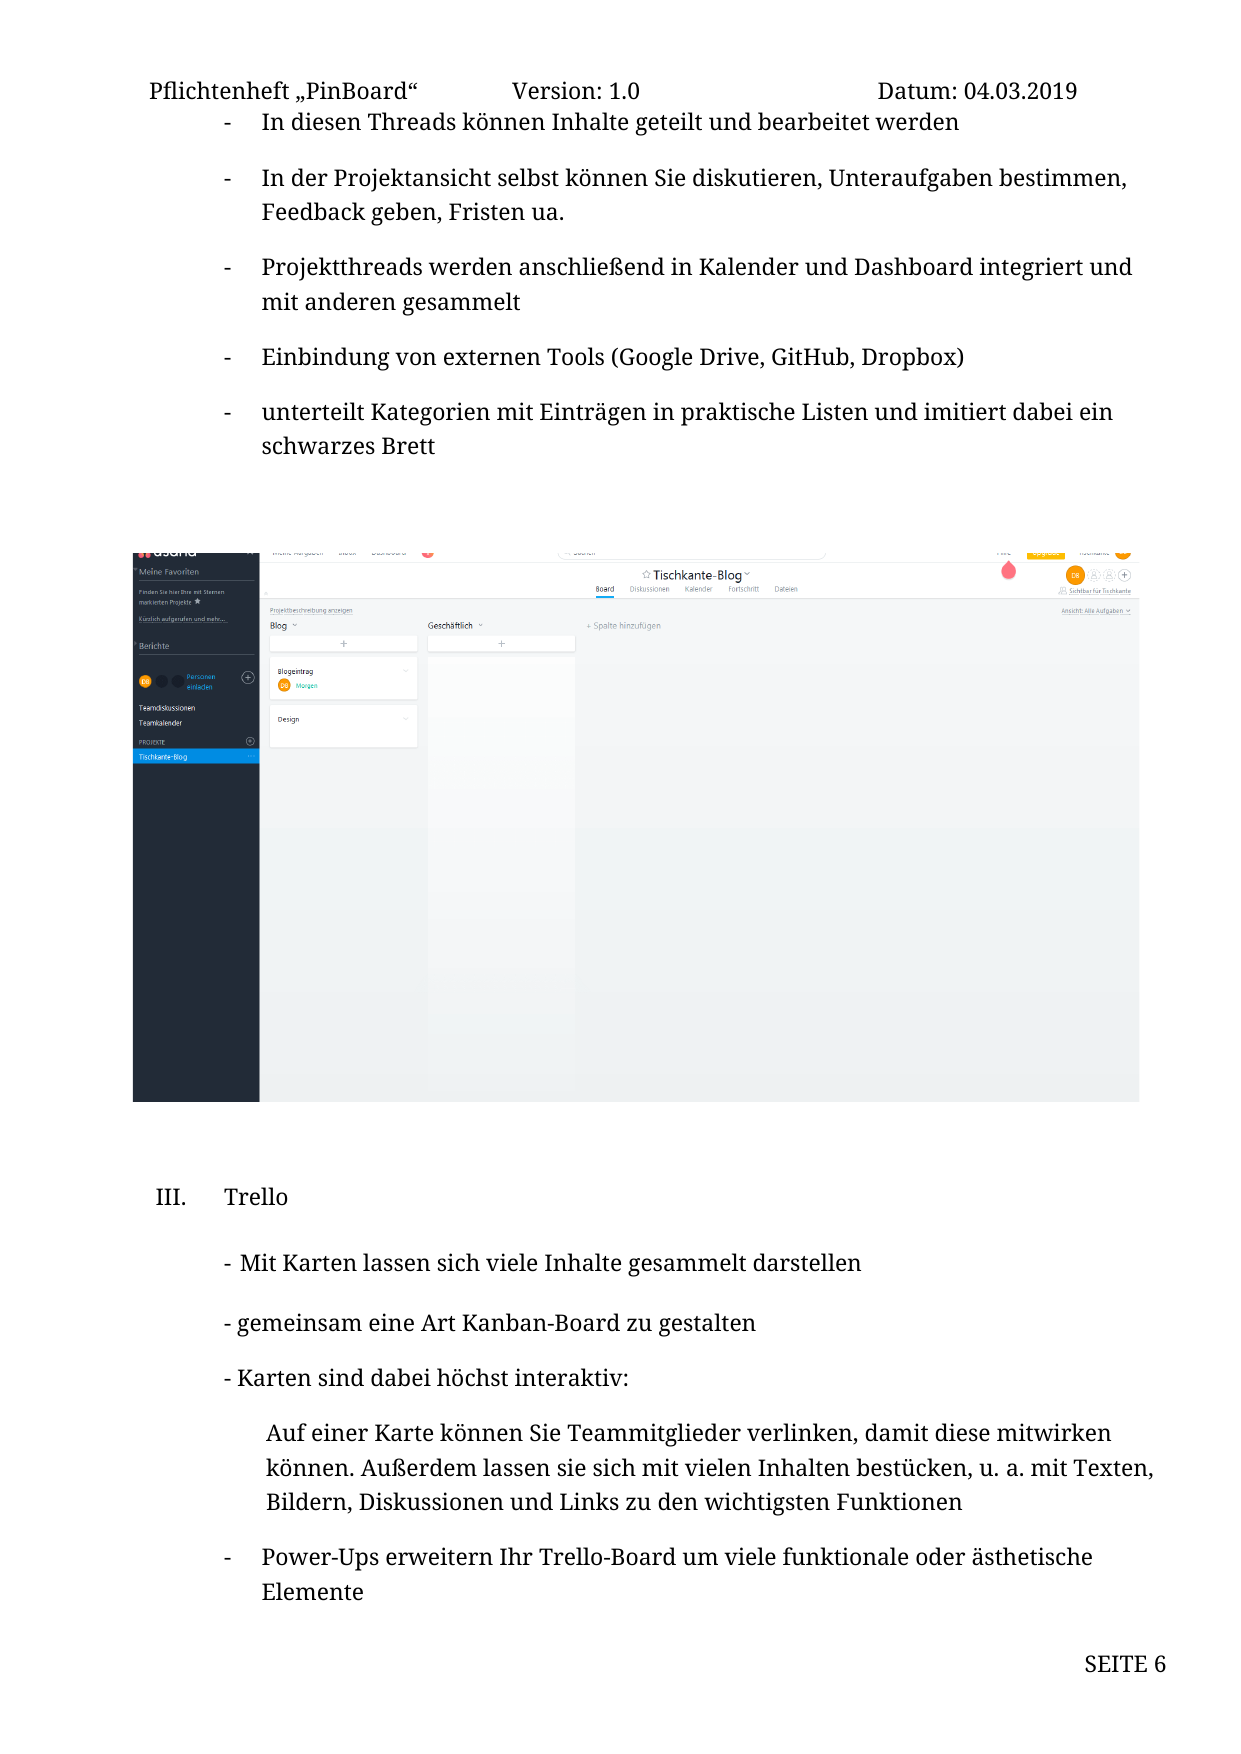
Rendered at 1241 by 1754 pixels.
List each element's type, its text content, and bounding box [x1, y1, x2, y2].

list In der Projektansicht selbst können Sie diskutieren, Unteraufgaben bestimmen, Feedback geben, Fristen ua. [224, 161, 1166, 227]
list Einbindung von externen Tools (Google Drive, GitHub, Dropbox) [224, 341, 1166, 372]
list unterteilt Kategorien mit Einträgen in praktische Listen und imitiert dabei ein schwarzes Brett [224, 396, 1166, 461]
list - Mit Karten lassen sich viele Inhalte gesammelt darstellen [224, 1236, 1166, 1281]
list Power-Ups erweitern Ihr Trello-Board um viele funktionale oder ästhetische Elemente [224, 1541, 1166, 1607]
list - gemeinsam eine Art Kanban-Board zu gestalten [224, 1307, 1166, 1338]
list Projektthreads werden anschließend in Kalender und Dashboard integriert und mit anderen gesammelt [224, 251, 1166, 317]
list Auf einer Karte können Sie Teammitglieder verlinken, damit diese mitwirken können. Außerdem lassen sie sich mit vielen Inhalten bestücken, u. a. mit Texten, Bildern, Diskussionen und Links zu den wichtigsten Funktionen [266, 1417, 1166, 1517]
list In diesen Threads können Inhalte geteilt und bearbeitet werden [224, 106, 1166, 137]
list Trello [186, 1181, 1166, 1212]
picture [132, 553, 1140, 1102]
list - Karten sind dabei höchst interaktiv: [224, 1362, 1166, 1393]
